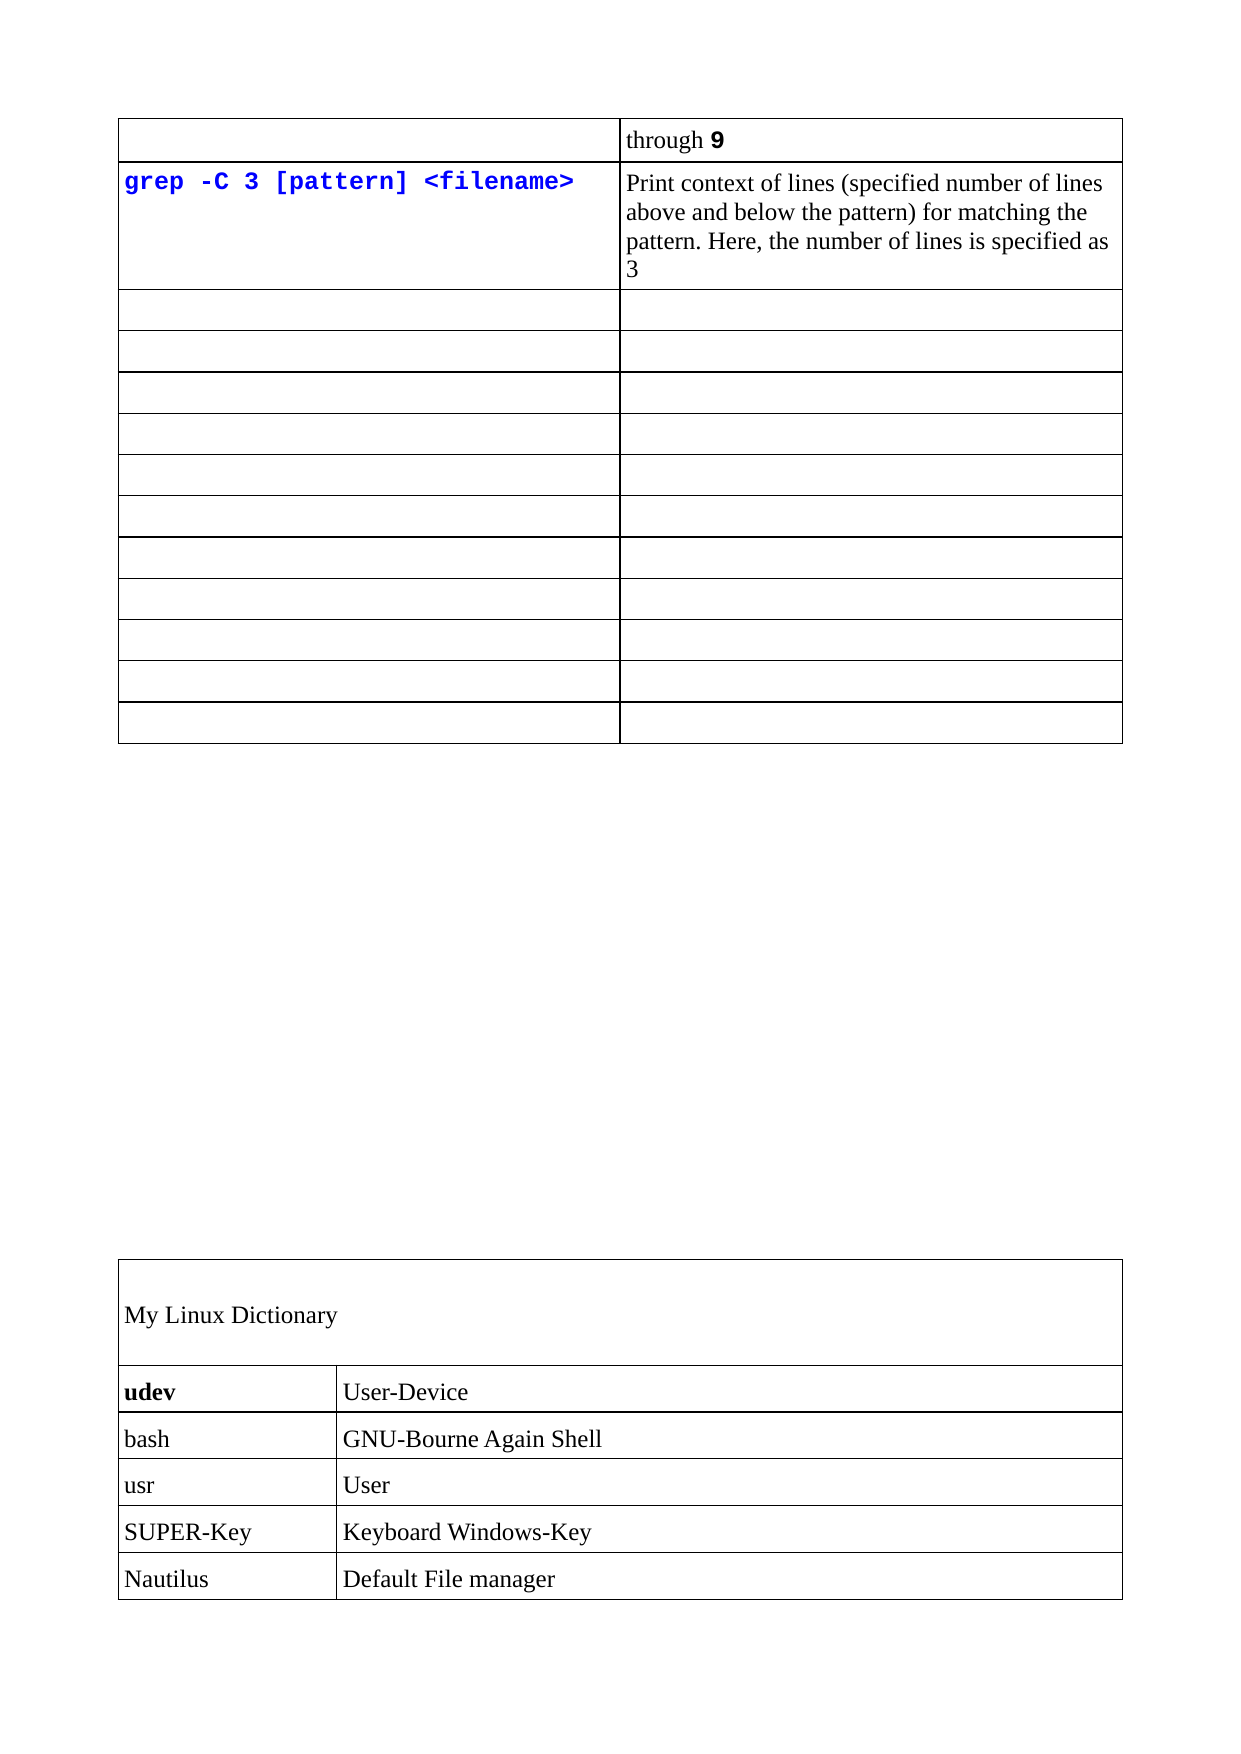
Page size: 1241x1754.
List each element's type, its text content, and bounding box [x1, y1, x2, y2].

table_cell [621, 496, 1122, 536]
table_cell [119, 414, 619, 454]
table_cell [621, 455, 1122, 495]
table_header My Linux Dictionary [119, 1260, 1122, 1364]
table_cell [119, 331, 619, 371]
table_cell [119, 373, 619, 413]
table_cell [119, 455, 619, 495]
table_cell User-Device [337, 1366, 1122, 1411]
table_cell [621, 414, 1122, 454]
table_cell [621, 331, 1122, 371]
table_cell [119, 661, 619, 701]
table_cell [119, 538, 619, 578]
table_cell [119, 290, 619, 330]
table_cell Nautilus [119, 1553, 336, 1599]
table_cell User [337, 1459, 1122, 1505]
table_cell SUPER-Key [119, 1506, 336, 1552]
table_cell Print context of lines (specified number of lines above and below the pattern) for matching the pattern. Here, the number of lines is specified as 3 [621, 163, 1122, 289]
table_cell [621, 290, 1122, 330]
table_cell Keyboard Windows-Key [337, 1506, 1122, 1552]
table_cell [119, 579, 619, 619]
table_cell [119, 496, 619, 536]
table_cell [621, 703, 1122, 743]
table_cell [621, 373, 1122, 413]
table_cell bash [119, 1413, 336, 1458]
table_cell grep -C 3 [pattern] <filename> [119, 163, 619, 289]
table_cell Default File manager [337, 1553, 1122, 1599]
table_cell [119, 119, 619, 161]
table_cell through 9 [621, 119, 1122, 161]
table_cell GNU-Bourne Again Shell [337, 1413, 1122, 1458]
table_cell udev [119, 1366, 336, 1411]
table_cell [119, 620, 619, 660]
table_cell [621, 661, 1122, 701]
table_cell [621, 579, 1122, 619]
table_cell [621, 538, 1122, 578]
table_cell [119, 703, 619, 743]
table_cell usr [119, 1459, 336, 1505]
table_cell [621, 620, 1122, 660]
